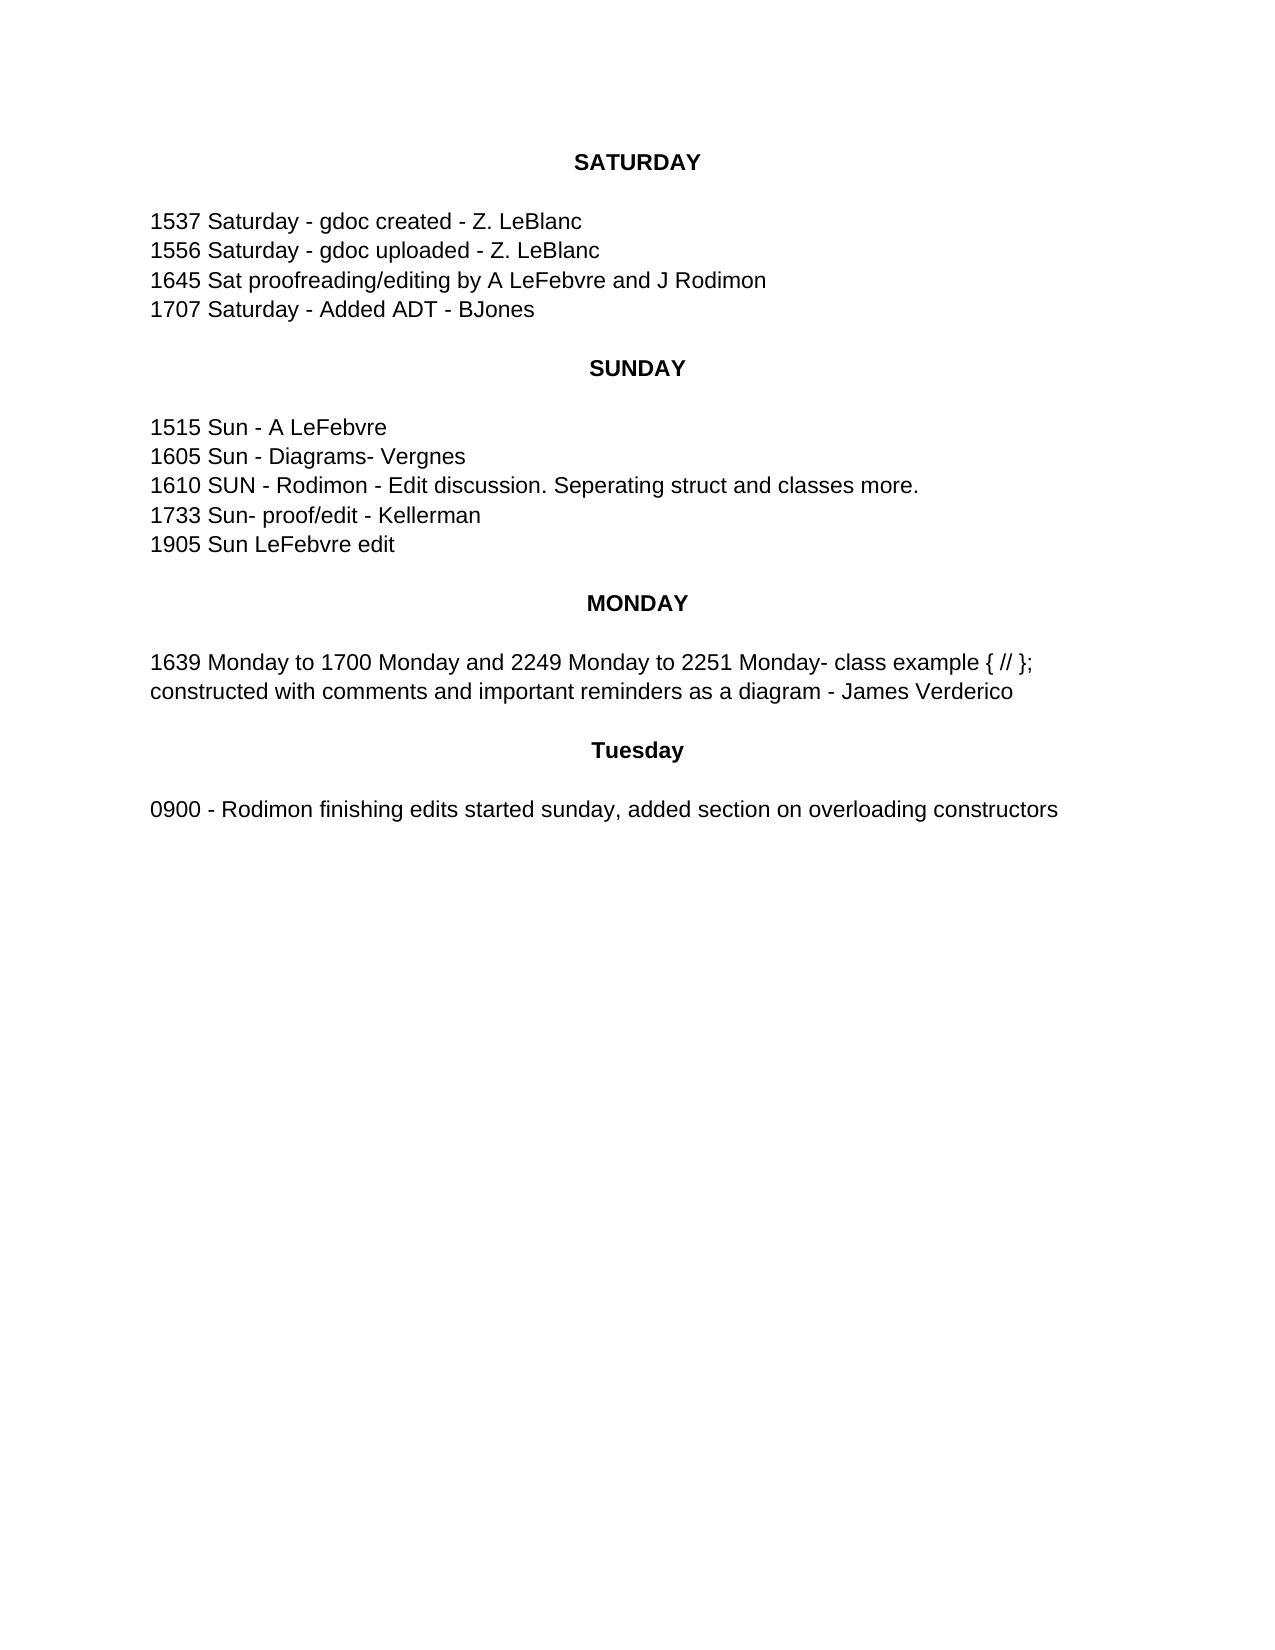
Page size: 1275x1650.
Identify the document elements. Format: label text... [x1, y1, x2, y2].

text MONDAY [150, 591, 1125, 616]
text 1556 Saturday - gdoc uploaded - Z. LeBlanc [150, 238, 1125, 264]
text 1537 Saturday - gdoc created - Z. LeBlanc [150, 209, 1125, 234]
text SUNDAY [150, 356, 1125, 381]
text 1610 SUN - Rodimon - Edit discussion. Seperating struct and classes more. [150, 473, 1125, 499]
text 0900 - Rodimon finishing edits started sunday, added section on overloading constructors [150, 796, 1125, 822]
text 1605 Sun - Diagrams- Vergnes [150, 444, 1125, 469]
text 1905 Sun LeFebvre edit [150, 532, 1125, 557]
text 1645 Sat proofreading/editing by A LeFebvre and J Rodimon [150, 267, 1125, 293]
text 1707 Saturday - Added ADT - BJones [150, 297, 1125, 322]
text 1515 Sun - A LeFebvre [150, 414, 1125, 440]
text Tuesday [150, 737, 1125, 763]
text 1733 Sun- proof/edit - Kellerman [150, 502, 1125, 528]
text 1639 Monday to 1700 Monday and 2249 Monday to 2251 Monday- class example { // }; constructed with comments and important reminders as a diagram - James Verderico [150, 649, 1125, 704]
text SATURDAY [150, 150, 1125, 205]
